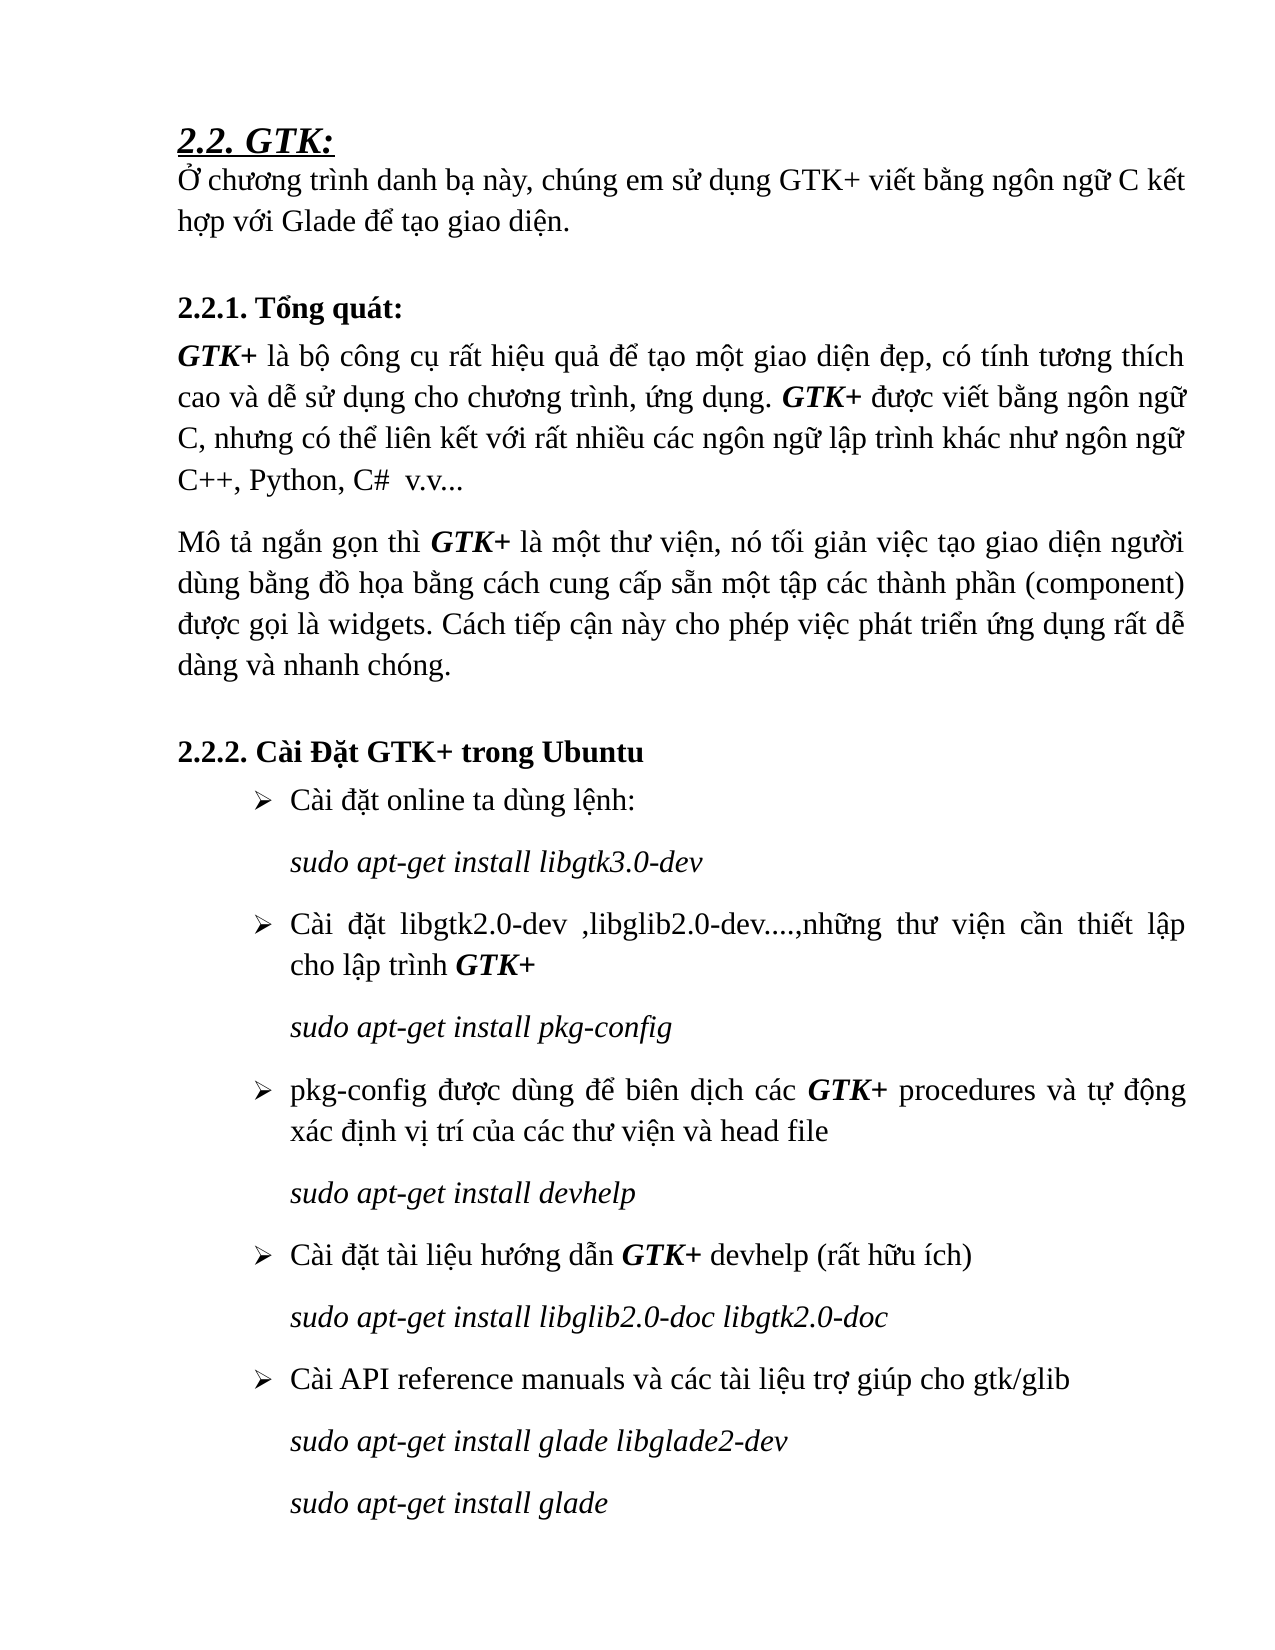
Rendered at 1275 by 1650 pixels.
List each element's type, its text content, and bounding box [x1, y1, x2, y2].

list Cài API reference manuals và các tài liệu trợ giúp cho gtk/glib [252, 1360, 1186, 1396]
subtitle 2.2.1. Tổng quát: [177, 289, 1186, 326]
text 2.2. GTK: [177, 118, 1186, 161]
list pkg-config được dùng để biên dịch các GTK+ procedures và tự động xác định vị trí của các thư viện và head file [252, 1071, 1186, 1148]
text sudo apt-get install devhelp [290, 1174, 1186, 1210]
text Mô tả ngắn gọn thì GTK+ là một thư viện, nó tối giản việc tạo giao diện người dùng bằng đồ họa bằng cách cung cấp sẵn một tập các thành phần (component) được gọi là widgets. Cách tiếp cận này cho phép việc phát triển ứng dụng rất dễ dàng và nhanh chóng. [177, 523, 1186, 683]
text sudo apt-get install glade [290, 1484, 1186, 1521]
list Cài đặt online ta dùng lệnh: [252, 781, 1186, 817]
subtitle 2.2.2. Cài Đặt GTK+ trong Ubuntu [177, 734, 1186, 770]
list Cài đặt tài liệu hướng dẫn GTK+ devhelp (rất hữu ích) [252, 1236, 1186, 1272]
text sudo apt-get install libglib2.0-doc libgtk2.0-doc [290, 1298, 1186, 1334]
text sudo apt-get install libgtk3.0-dev [290, 843, 1186, 879]
text sudo apt-get install glade libglade2-dev [290, 1422, 1186, 1458]
text Ở chương trình danh bạ này, chúng em sử dụng GTK+ viết bằng ngôn ngữ C kết hợp với Glade để tạo giao diện. [177, 161, 1186, 238]
text sudo apt-get install pkg-config [290, 1009, 1186, 1045]
text GTK+ là bộ công cụ rất hiệu quả để tạo một giao diện đẹp, có tính tương thích cao và dễ sử dụng cho chương trình, ứng dụng. GTK+ được viết bằng ngôn ngữ C, nhưng có thể liên kết với rất nhiều các ngôn ngữ lập trình khác như ngôn ngữ C++, Python, C# v.v... [177, 337, 1186, 497]
list Cài đặt libgtk2.0-dev ,libglib2.0-dev....,những thư viện cần thiết lập cho lập trình GTK+ [252, 905, 1186, 983]
